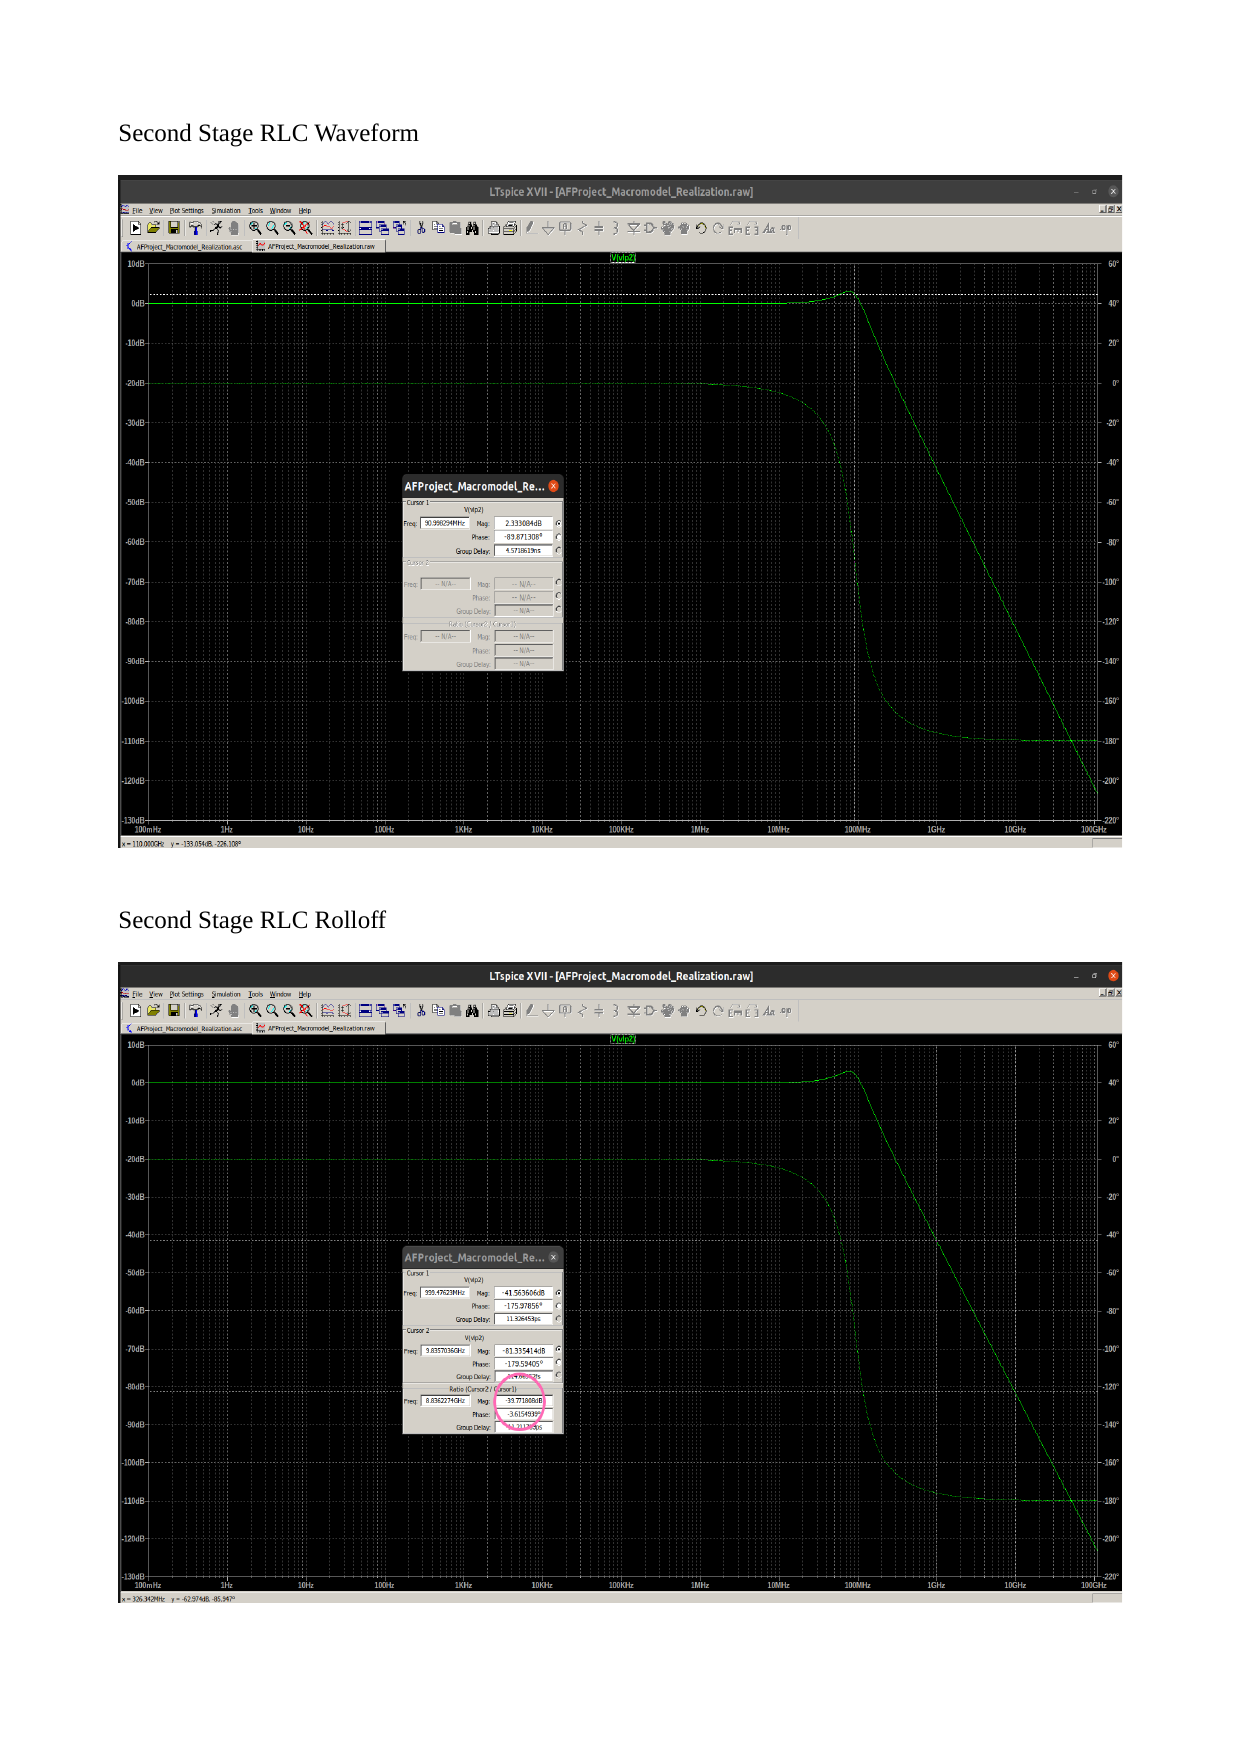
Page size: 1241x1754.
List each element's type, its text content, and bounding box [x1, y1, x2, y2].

text Second Stage RLC Waveform [118, 118, 1122, 147]
picture [118, 175, 1123, 848]
text Second Stage RLC Rolloff [118, 905, 1122, 934]
picture [118, 962, 1123, 1603]
